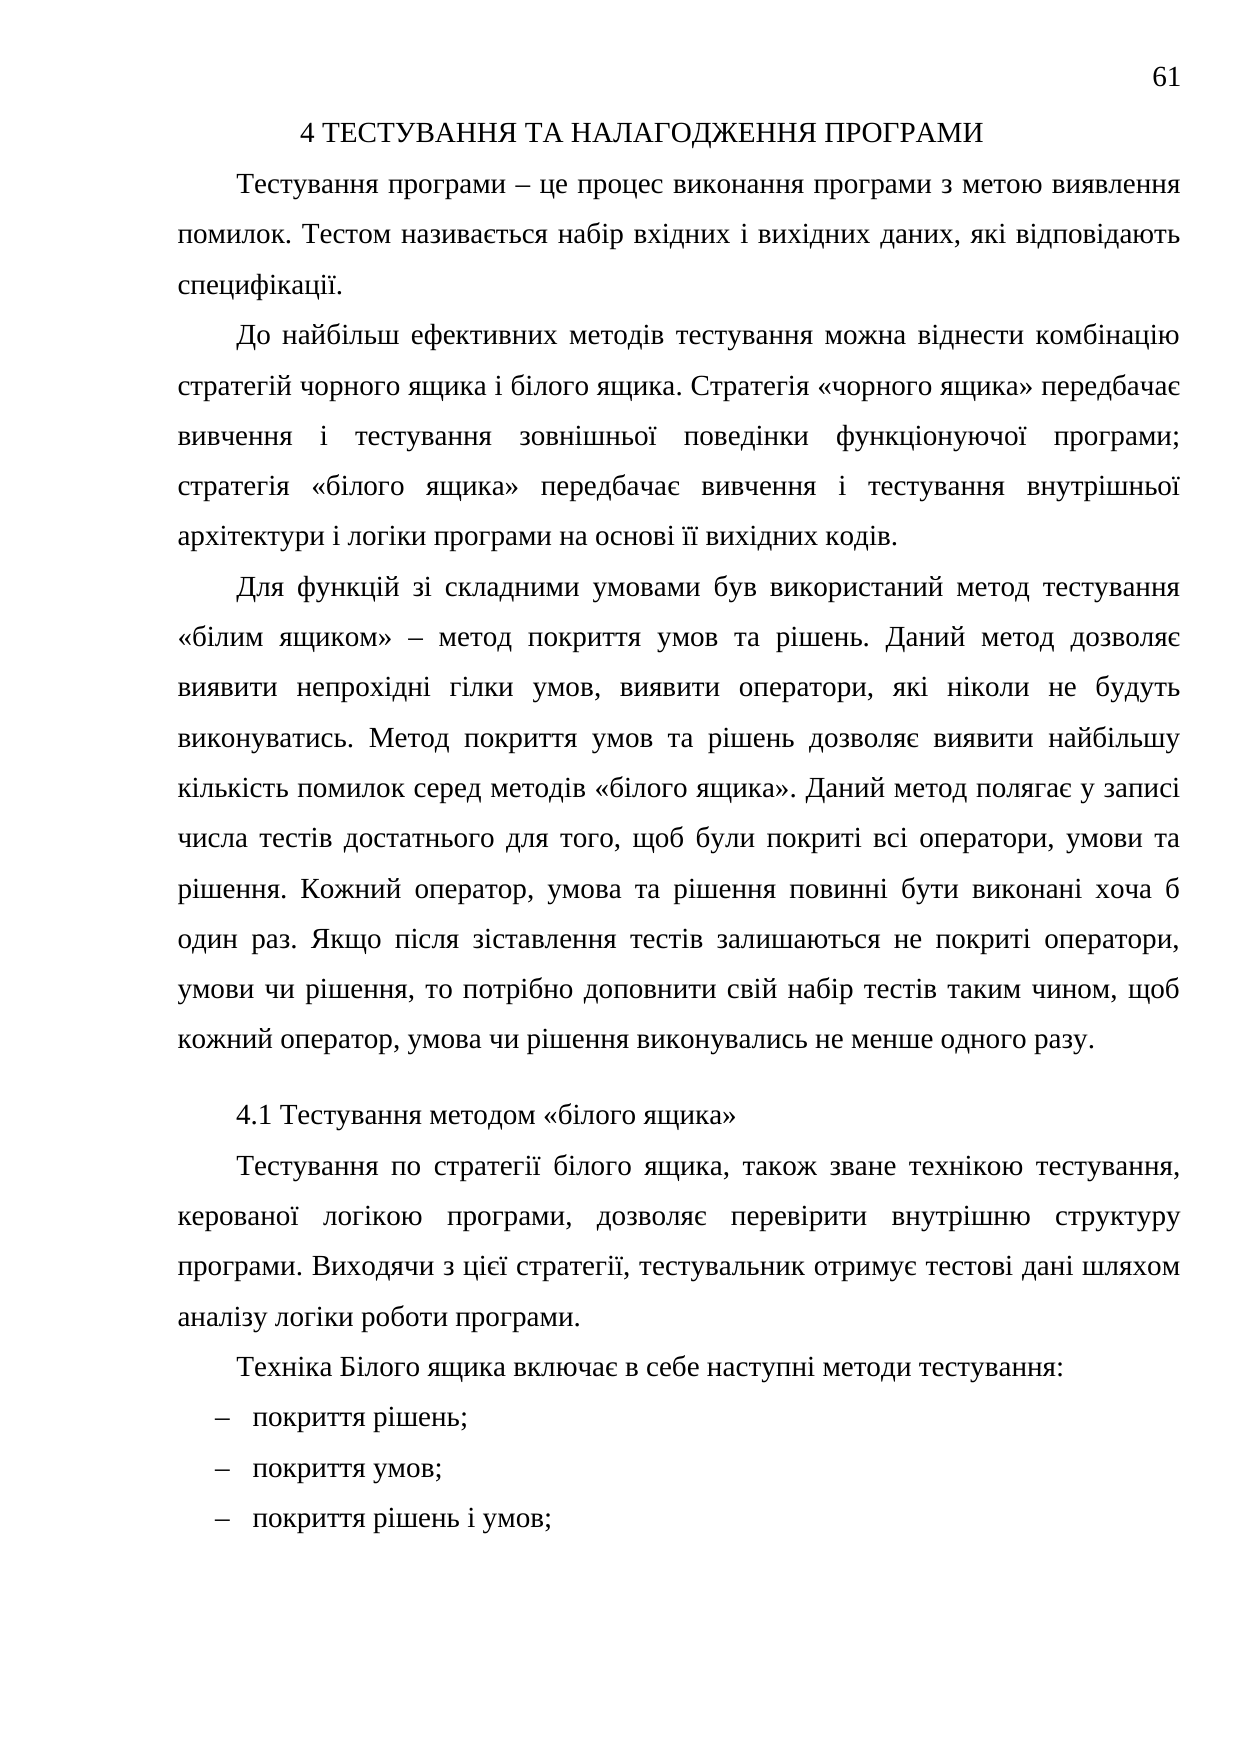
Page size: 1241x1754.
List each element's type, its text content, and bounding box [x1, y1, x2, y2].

subtitle 4.1 Тестування методом «білого ящика» [177, 1097, 1181, 1131]
text Для функцій зі складними умовами був використаний метод тестування «білим ящиком» – метод покриття умов та рішень. Даний метод дозволяє виявити непрохідні гілки умов, виявити оператори, які ніколи не будуть виконуватись. Метод покриття умов та рішень дозволяє виявити найбільшу кількість помилок серед методів «білого ящика». Даний метод полягає у записі числа тестів достатнього для того, щоб були покриті всі оператори, умови та рішення. Кожний оператор, умова та рішення повинні бути виконані хоча б один раз. Якщо після зіставлення тестів залишаються не покриті оператори, умови чи рішення, то потрібно доповнити свій набір тестів таким чином, щоб кожний оператор, умова чи рішення виконувались не менше одного разу. [177, 569, 1181, 1055]
text До найбільш ефективних методів тестування можна віднести комбінацію стратегій чорного ящика і білого ящика. Стратегія «чорного ящика» передбачає вивчення і тестування зовнішньої поведінки функціонуючої програми; стратегія «білого ящика» передбачає вивчення і тестування внутрішньої архітектури і логіки програми на основі її вихідних кодів. [177, 317, 1181, 552]
list покриття умов; [215, 1450, 1181, 1483]
text Техніка Білого ящика включає в себе наступні методи тестування: [177, 1349, 1181, 1383]
text Тестування програми – це процес виконання програми з метою виявлення помилок. Тестом називається набір вхідних і вихідних даних, які відповідають специфікації. [177, 166, 1181, 301]
list покриття рішень і умов; [215, 1500, 1181, 1533]
text Тестування по стратегії білого ящика, також зване технікою тестування, керованої логікою програми, дозволяє перевірити внутрішню структуру програми. Виходячи з цієї стратегії, тестувальник отримує тестові дані шляхом аналізу логіки роботи програми. [177, 1148, 1181, 1332]
subtitle 4 ТЕСТУВАННЯ ТА НАЛАГОДЖЕННЯ ПРОГРАМИ [132, 115, 1152, 149]
list покриття рішень; [215, 1399, 1181, 1433]
